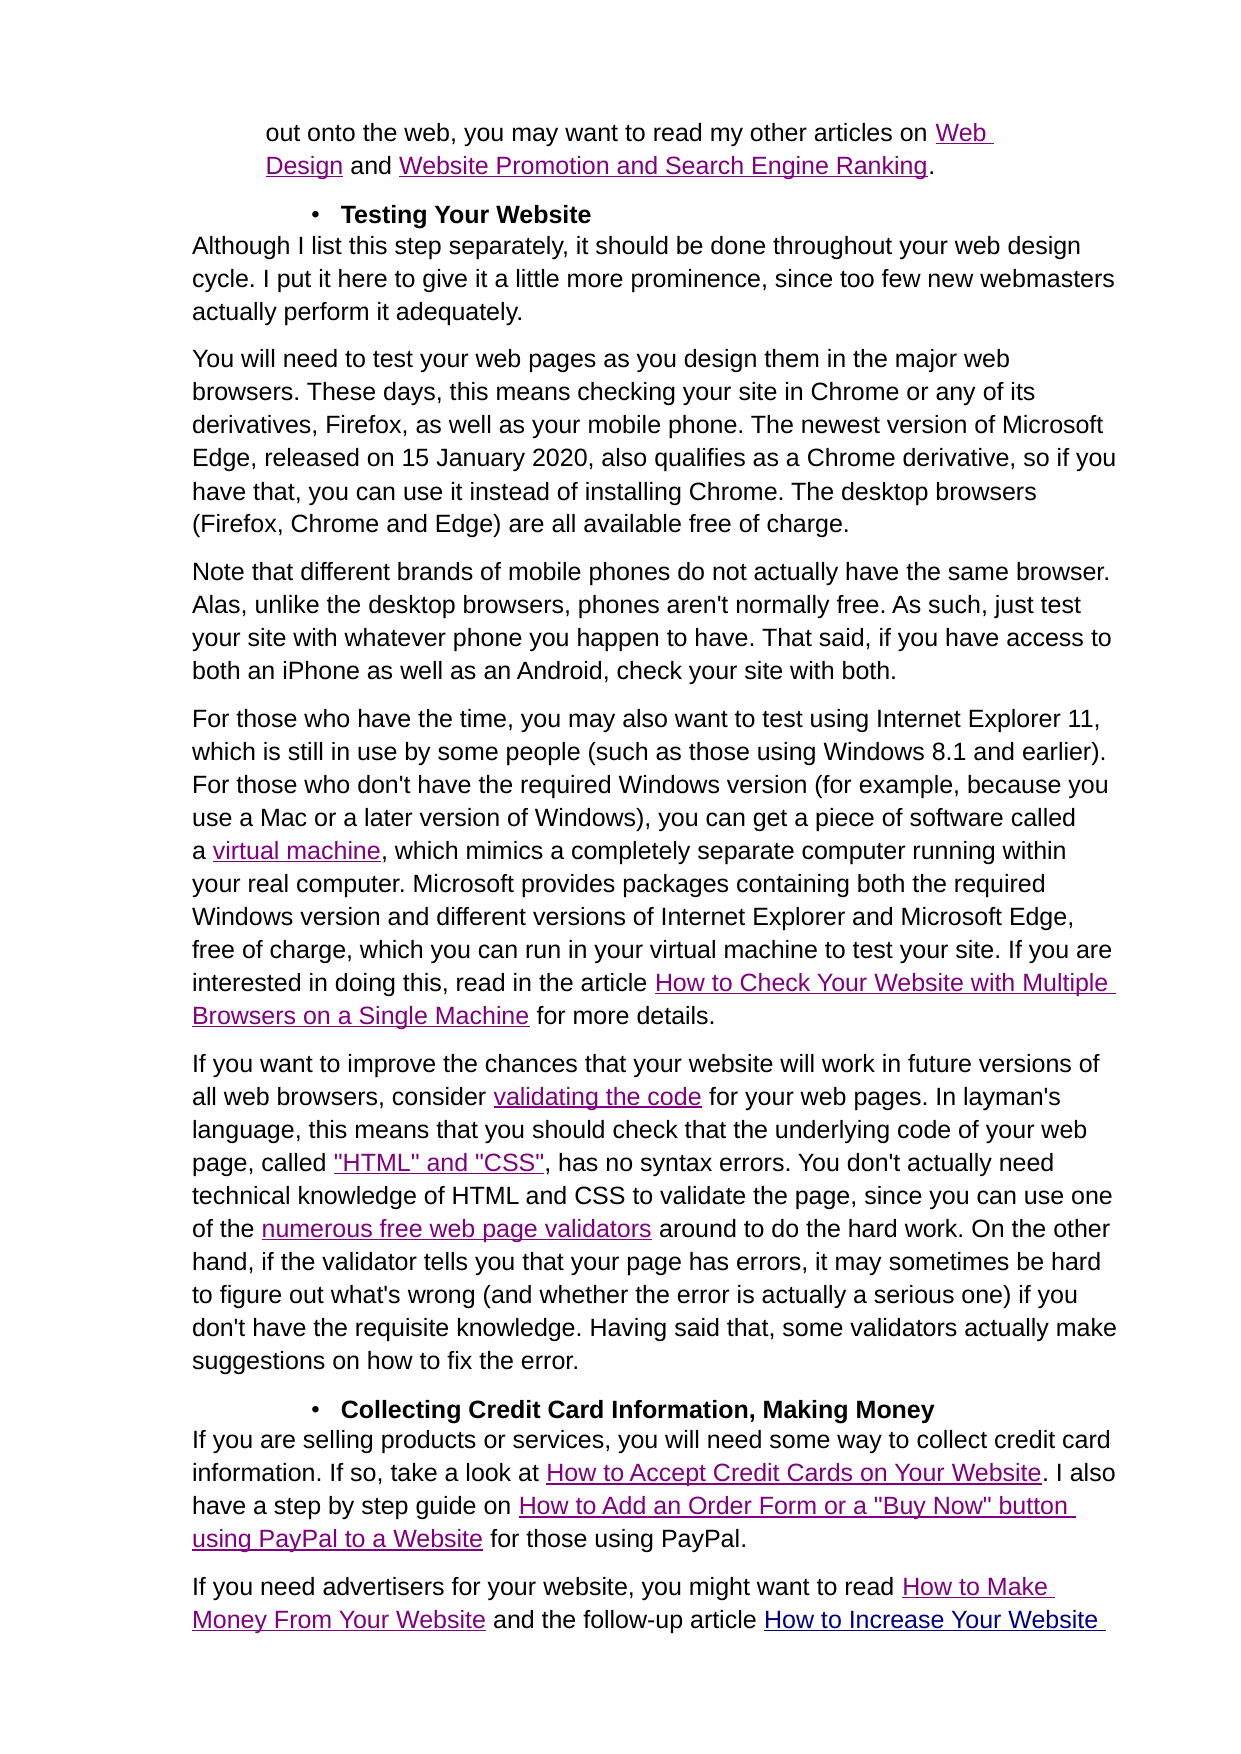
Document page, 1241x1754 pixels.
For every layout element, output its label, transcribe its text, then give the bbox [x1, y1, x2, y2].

list If you need advertisers for your website, you might want to read How to Make Money From Your Website and the follow-up article How to Increase Your Website [118, 1572, 1122, 1634]
list If you want to improve the chances that your website will work in future versions of all web browsers, consider validating the code for your web pages. In layman's language, this means that you should check that the underlying code of your web page, called "HTML" and "CSS", has no syntax errors. You don't actually need technical knowledge of HTML and CSS to validate the page, since you can use one of the numerous free web page validators around to do the hard work. On the other hand, if the validator tells you that your page has errors, it may sometimes be hard to figure out what's wrong (and whether the error is actually a serious one) if you don't have the requisite knowledge. Having said that, some validators actually make suggestions on how to fix the error. [118, 1048, 1122, 1374]
list If you are selling products or services, you will need some way to collect credit card information. If so, take a look at How to Accept Credit Cards on Your Website. I also have a step by step guide on How to Add an Order Form or a "Buy Now" button using PayPal to a Website for those using PayPal. [118, 1425, 1122, 1553]
list Note that different brands of mobile phones do not actually have the same browser. Alas, unlike the desktop browsers, phones aren't normally free. As such, just test your site with whatever phone you happen to have. That said, if you have access to both an iPhone as well as an Android, check your site with both. [118, 557, 1122, 685]
subtitle Collecting Credit Card Information, Making Money [311, 1395, 1121, 1424]
list For those who have the time, you may also want to test using Internet Explorer 11, which is still in use by some people (such as those using Windows 8.1 and earlier). For those who don't have the required Windows version (for example, because you use a Mac or a later version of Windows), you can get a piece of software called a virtual machine, which mimics a completely separate computer running within your real computer. Microsoft provides packages containing both the required Windows version and different versions of Internet Explorer and Microsoft Edge, free of charge, which you can run in your virtual machine to test your site. If you are interested in doing this, read in the article How to Check Your Website with Multiple Browsers on a Single Machine for more details. [118, 704, 1122, 1030]
list You will need to test your web pages as you design them in the major web browsers. These days, this means checking your site in Chrome or any of its derivatives, Firefox, as well as your mobile phone. The newest version of Microsoft Edge, released on 15 January 2020, also qualifies as a Chrome derivative, so if you have that, you can use it instead of installing Chrome. The desktop browsers (Firefox, Chrome and Edge) are all available free of charge. [118, 344, 1122, 538]
list out onto the web, you may want to read my other articles on Web Design and Website Promotion and Search Engine Ranking. [118, 118, 1122, 180]
subtitle Testing Your Website [311, 200, 1121, 229]
list Although I list this step separately, it should be done throughout your web design cycle. I put it here to give it a little more prominence, since too few new webmasters actually perform it adequately. [118, 231, 1122, 326]
